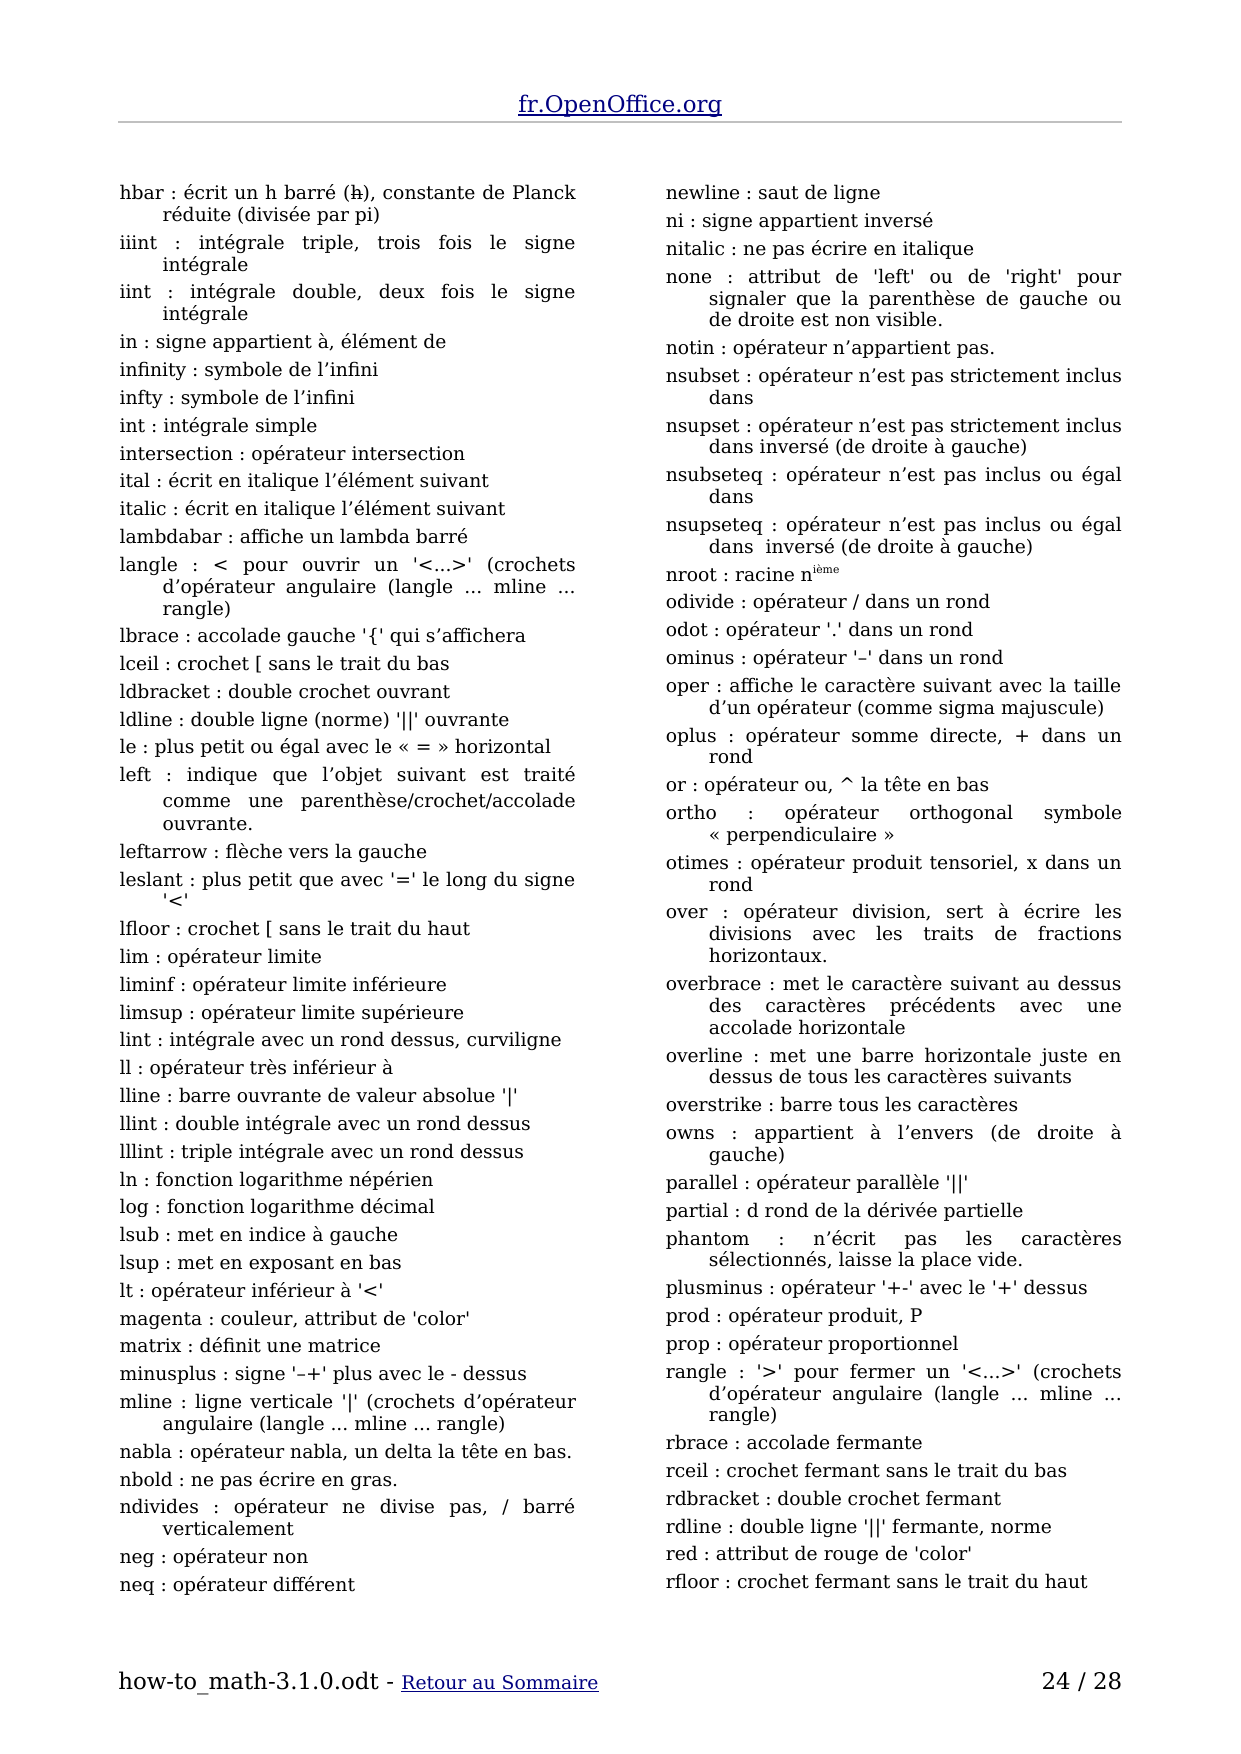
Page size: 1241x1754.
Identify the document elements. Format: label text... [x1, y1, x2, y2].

list ll : opérateur très inférieur à [119, 1057, 576, 1079]
list llint : double intégrale avec un rond dessus [119, 1113, 576, 1135]
list ni : signe appartient inversé [666, 210, 1122, 232]
list ndivides : opérateur ne divise pas, / barré verticalement [119, 1496, 576, 1540]
list matrix : définit une matrice [119, 1335, 576, 1357]
list rangle : '>' pour fermer un '<...>' (crochets d’opérateur angulaire (langle ... mline ... rangle) [666, 1361, 1122, 1426]
list red : attribut de rouge de 'color' [666, 1543, 1122, 1565]
list log : fonction logarithme décimal [119, 1196, 576, 1218]
list notin : opérateur n’appartient pas. [666, 337, 1122, 359]
list ital : écrit en italique l’élément suivant [119, 470, 576, 492]
list nbold : ne pas écrire en gras. [119, 1468, 576, 1490]
list lbrace : accolade gauche '{' qui s’affichera [119, 625, 576, 647]
list rceil : crochet fermant sans le trait du bas [666, 1460, 1122, 1482]
list oper : affiche le caractère suivant avec la taille d’un opérateur (comme sigma majuscule) [666, 675, 1122, 719]
list or : opérateur ou, ^ la tête en bas [666, 774, 1122, 796]
list prop : opérateur proportionnel [666, 1333, 1122, 1355]
list le : plus petit ou égal avec le « = » horizontal [119, 737, 576, 758]
list rfloor : crochet fermant sans le trait du haut [666, 1571, 1122, 1593]
list plusminus : opérateur '+-' avec le '+' dessus [666, 1277, 1122, 1299]
list leslant : plus petit que avec '=' le long du signe '<' [119, 868, 576, 912]
list lfloor : crochet [ sans le trait du haut [119, 918, 576, 940]
list prod : opérateur produit, P [666, 1305, 1122, 1327]
list infty : symbole de l’infini [119, 387, 576, 409]
list none : attribut de 'left' ou de 'right' pour signaler que la parenthèse de gauche ou de droite est non visible. [666, 266, 1122, 331]
list langle : < pour ouvrir un '<...>' (crochets d’opérateur angulaire (langle ... mline ... rangle) [119, 554, 576, 619]
list nsupset : opérateur n’est pas strictement inclus dans inversé (de droite à gauche) [666, 415, 1122, 458]
list odot : opérateur '.' dans un rond [666, 619, 1122, 641]
list lambdabar : affiche un lambda barré [119, 526, 576, 548]
list liminf : opérateur limite inférieure [119, 974, 576, 996]
list lceil : crochet [ sans le trait du bas [119, 653, 576, 675]
list leftarrow : flèche vers la gauche [119, 841, 576, 863]
list nroot : racine nième [666, 564, 1122, 586]
list odivide : opérateur / dans un rond [666, 592, 1122, 613]
list overbrace : met le caractère suivant au dessus des caractères précédents avec une accolade horizontale [666, 973, 1122, 1039]
list ldbracket : double crochet ouvrant [119, 681, 576, 703]
list intersection : opérateur intersection [119, 442, 576, 464]
list overstrike : barre tous les caractères [666, 1094, 1122, 1116]
list limsup : opérateur limite supérieure [119, 1002, 576, 1023]
list overline : met une barre horizontale juste en dessus de tous les caractères suivants [666, 1045, 1122, 1088]
list parallel : opérateur parallèle '||' [666, 1172, 1122, 1194]
list int : intégrale simple [119, 415, 576, 437]
list lim : opérateur limite [119, 946, 576, 968]
list rbrace : accolade fermante [666, 1432, 1122, 1454]
list iint : intégrale double, deux fois le signe intégrale [119, 282, 576, 325]
list neq : opérateur différent [119, 1574, 576, 1596]
list newline : saut de ligne [666, 182, 1122, 204]
list nsupseteq : opérateur n’est pas inclus ou égal dans inversé (de droite à gauche) [666, 514, 1122, 558]
list infinity : symbole de l’infini [119, 359, 576, 381]
list ldline : double ligne (norme) '||' ouvrante [119, 709, 576, 731]
list over : opérateur division, sert à écrire les divisions avec les traits de fractions horizontaux. [666, 902, 1122, 967]
list rdbracket : double crochet fermant [666, 1488, 1122, 1510]
list otimes : opérateur produit tensoriel, x dans un rond [666, 852, 1122, 896]
list in : signe appartient à, élément de [119, 331, 576, 353]
list ortho : opérateur orthogonal symbole « perpendiculaire » [666, 802, 1122, 846]
list nsubset : opérateur n’est pas strictement inclus dans [666, 365, 1122, 409]
list owns : appartient à l’envers (de droite à gauche) [666, 1122, 1122, 1166]
list lllint : triple intégrale avec un rond dessus [119, 1141, 576, 1163]
list nitalic : ne pas écrire en italique [666, 238, 1122, 260]
list lt : opérateur inférieur à '<' [119, 1280, 576, 1302]
list nsubseteq : opérateur n’est pas inclus ou égal dans [666, 464, 1122, 508]
list minusplus : signe '–+' plus avec le - dessus [119, 1363, 576, 1385]
list lsub : met en indice à gauche [119, 1224, 576, 1246]
list iiint : intégrale triple, trois fois le signe intégrale [119, 232, 576, 276]
list left : indique que l’objet suivant est traité comme une parenthèse/crochet/accolade ouvrante. [119, 764, 576, 835]
list lsup : met en exposant en bas [119, 1252, 576, 1274]
list phantom : n’écrit pas les caractères sélectionnés, laisse la place vide. [666, 1227, 1122, 1271]
list ominus : opérateur '–' dans un rond [666, 647, 1122, 669]
list lline : barre ouvrante de valeur absolue '|' [119, 1085, 576, 1107]
list ln : fonction logarithme népérien [119, 1168, 576, 1190]
list lint : intégrale avec un rond dessus, curviligne [119, 1029, 576, 1051]
list hbar : écrit un h barré (h), constante de Planck réduite (divisée par pi) [119, 182, 576, 226]
list partial : d rond de la dérivée partielle [666, 1200, 1122, 1222]
list rdline : double ligne '||' fermante, norme [666, 1516, 1122, 1537]
list oplus : opérateur somme directe, + dans un rond [666, 725, 1122, 768]
list nabla : opérateur nabla, un delta la tête en bas. [119, 1441, 576, 1463]
list mline : ligne verticale '|' (crochets d’opérateur angulaire (langle ... mline ... rangle) [119, 1391, 576, 1435]
list italic : écrit en italique l’élément suivant [119, 498, 576, 520]
list neg : opérateur non [119, 1546, 576, 1568]
list magenta : couleur, attribut de 'color' [119, 1308, 576, 1329]
